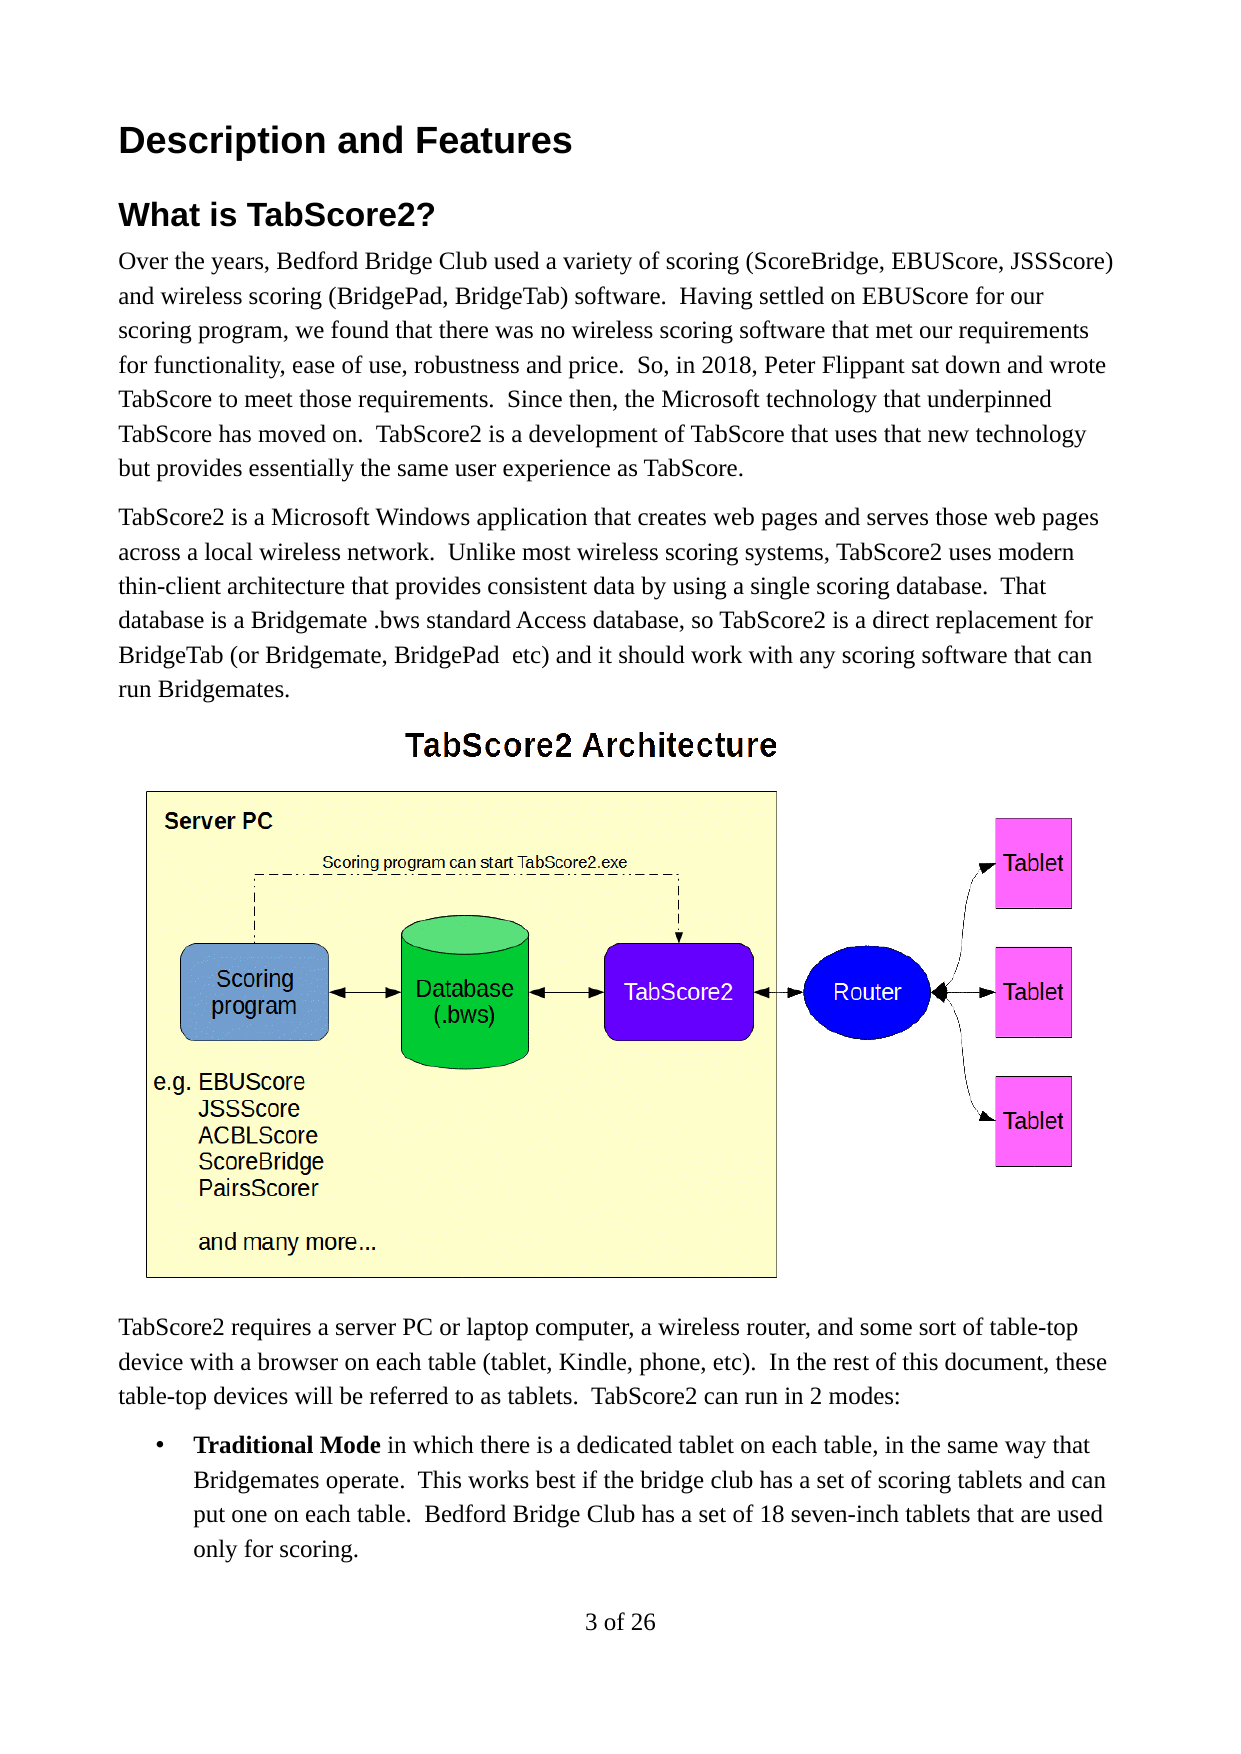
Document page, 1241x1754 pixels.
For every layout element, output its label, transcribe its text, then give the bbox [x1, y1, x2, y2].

text TabScore2 is a Microsoft Windows application that creates web pages and serves those web pages across a local wireless network. Unlike most wireless scoring systems, TabScore2 uses modern thin-client architecture that provides consistent data by using a single scoring database. That database is a Bridgemate .bws standard Access database, so TabScore2 is a direct replacement for BridgeTab (or Bridgemate, BridgePad etc) and it should work with any scoring software that can run Bridgemates. [118, 502, 1122, 703]
list Traditional Mode in which there is a dedicated tablet on each table, in the same way that Bridgemates operate. This works best if the bridge club has a set of scoring tablets and can put one on each table. Bedford Bridge Club has a set of 18 seven-inch tablets that are used only for scoring. [156, 1430, 1122, 1563]
subtitle Description and Features [118, 118, 1122, 162]
subtitle What is TabScore2? [118, 195, 1122, 234]
text Over the years, Bedford Bridge Club used a variety of scoring (ScoreBridge, EBUScore, JSSScore) and wireless scoring (BridgePad, BridgeTab) software. Having settled on EBUScore for our scoring program, we found that there was no wireless scoring software that met our requirements for functionality, ease of use, robustness and price. So, in 2018, Peter Flippant sat down and wrote TabScore to meet those requirements. Since then, the Microsoft technology that underpinned TabScore has moved on. TabScore2 is a development of TabScore that uses that new technology but provides essentially the same user experience as TabScore. [118, 246, 1122, 482]
text TabScore2 requires a server PC or laptop computer, a wireless router, and some sort of table-top device with a browser on each table (tablet, Kindle, phone, etc). In the rest of this document, these table-top devices will be referred to as tablets. TabScore2 can run in 2 modes: [118, 1312, 1122, 1410]
picture [131, 716, 1088, 1293]
